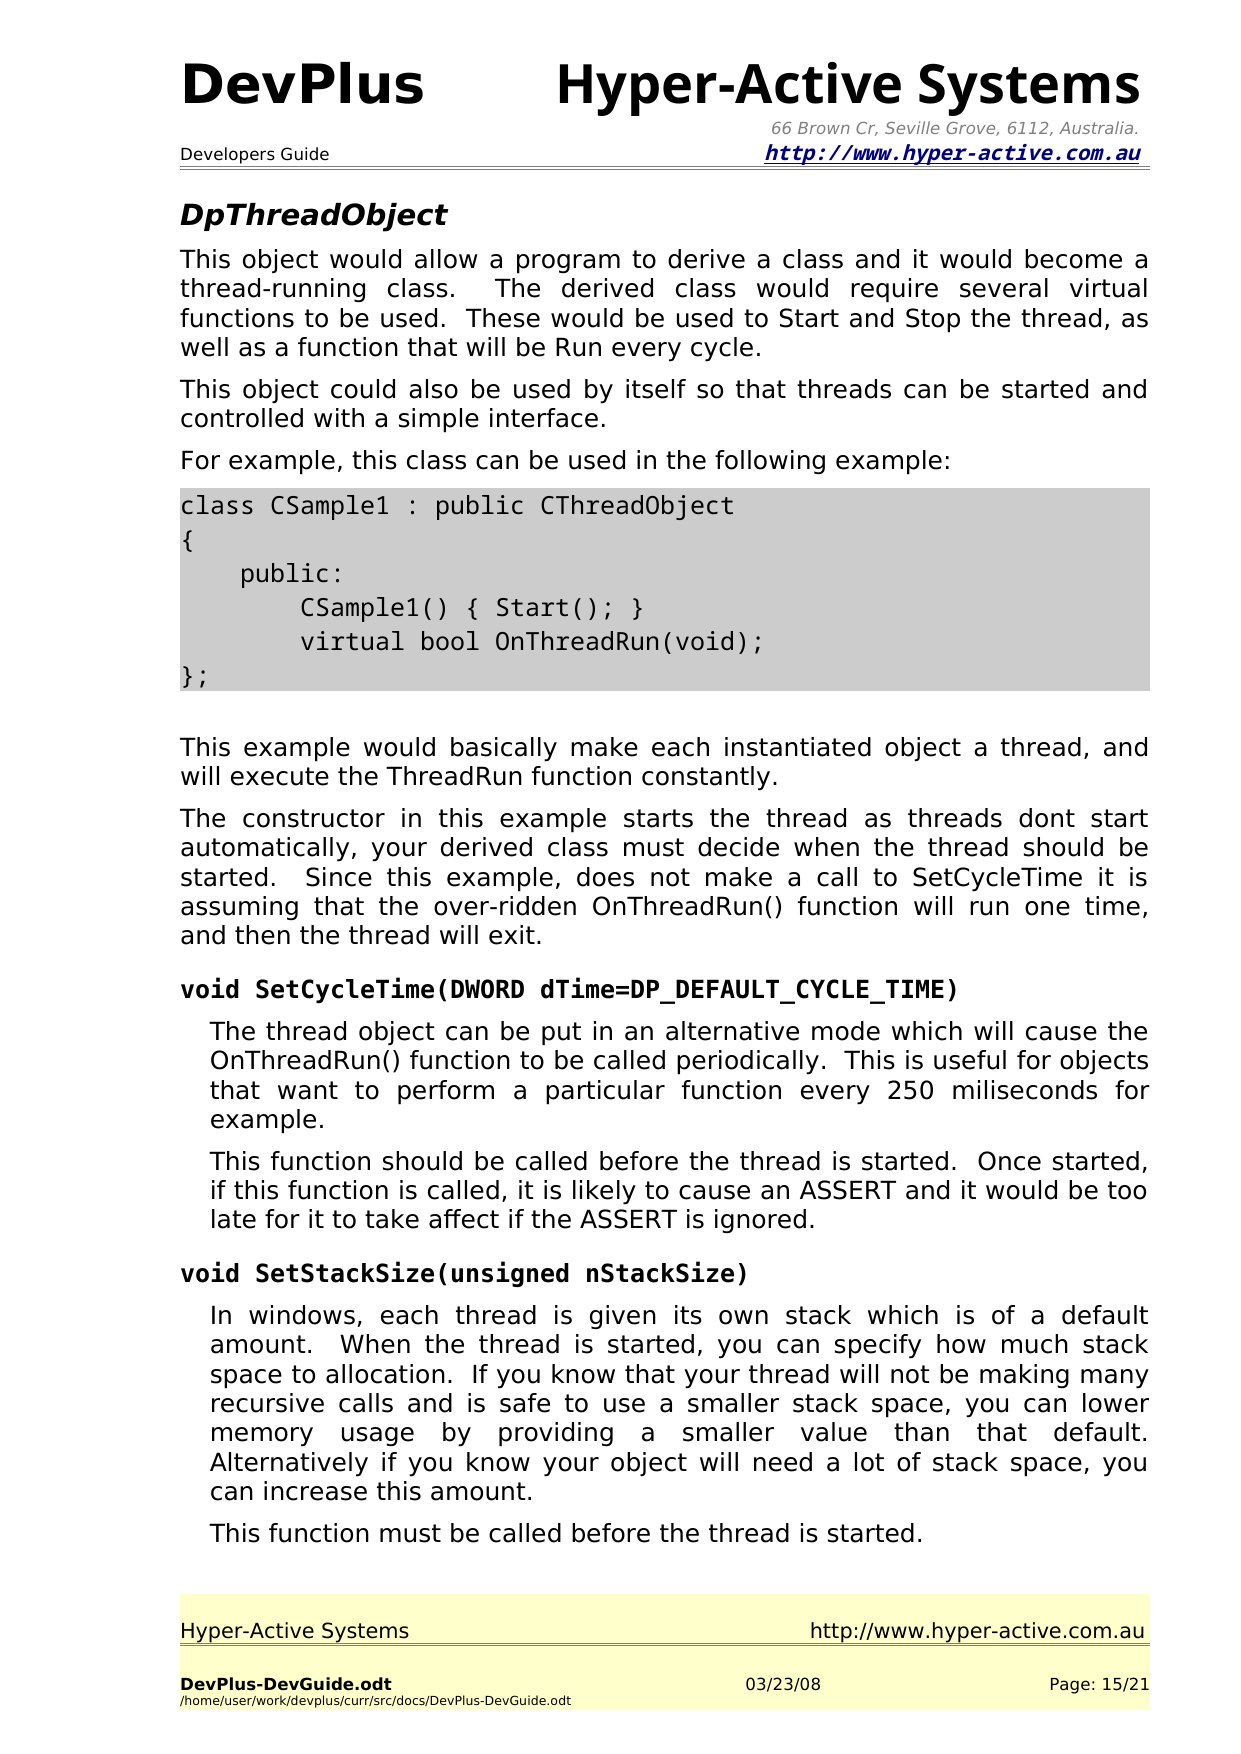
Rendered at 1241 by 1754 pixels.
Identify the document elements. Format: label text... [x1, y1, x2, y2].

subtitle void SetCycleTime(DWORD dTime=DP_DEFAULT_CYCLE_TIME) [180, 976, 1150, 1005]
text The thread object can be put in an alternative mode which will cause the OnThreadRun() function to be called periodically. This is useful for objects that want to perform a particular function every 250 miliseconds for example. [209, 1017, 1150, 1134]
text CSample1() { Start(); } [180, 589, 1150, 623]
text For example, this class can be used in the following example: [180, 446, 1150, 475]
text This object would allow a program to derive a class and it would become a thread-running class. The derived class would require several virtual functions to be used. These would be used to Start and Stop the thread, as well as a function that will be Run every cycle. [180, 245, 1150, 362]
subtitle DpThreadObject [180, 198, 1150, 233]
text class CSample1 : public CThreadObject [180, 488, 1150, 522]
text virtual bool OnThreadRun(void); [180, 623, 1150, 657]
text This object could also be used by itself so that threads can be started and controlled with a simple interface. [180, 375, 1150, 433]
text public: [180, 556, 1150, 589]
text The constructor in this example starts the thread as threads dont start automatically, your derived class must decide when the thread should be started. Since this example, does not make a call to SetCycleTime it is assuming that the over-ridden OnThreadRun() function will run one time, and then the thread will exit. [180, 804, 1150, 951]
text { [180, 522, 1150, 556]
subtitle void SetStackSize(unsigned nStackSize) [180, 1260, 1150, 1289]
text }; [180, 657, 1150, 691]
text This example would basically make each instantiated object a thread, and will execute the ThreadRun function constantly. [180, 733, 1150, 792]
text This function should be called before the thread is started. Once started, if this function is called, it is likely to cause an ASSERT and it would be too late for it to take affect if the ASSERT is ignored. [209, 1147, 1150, 1235]
text This function must be called before the thread is started. [209, 1519, 1150, 1548]
text In windows, each thread is given its own stack which is of a default amount. When the thread is started, you can specify how much stack space to allocation. If you know that your thread will not be making many recursive calls and is safe to use a smaller stack space, you can lower memory usage by providing a smaller value than that default. Alternatively if you know your object will need a lot of stack space, you can increase this amount. [209, 1301, 1150, 1506]
